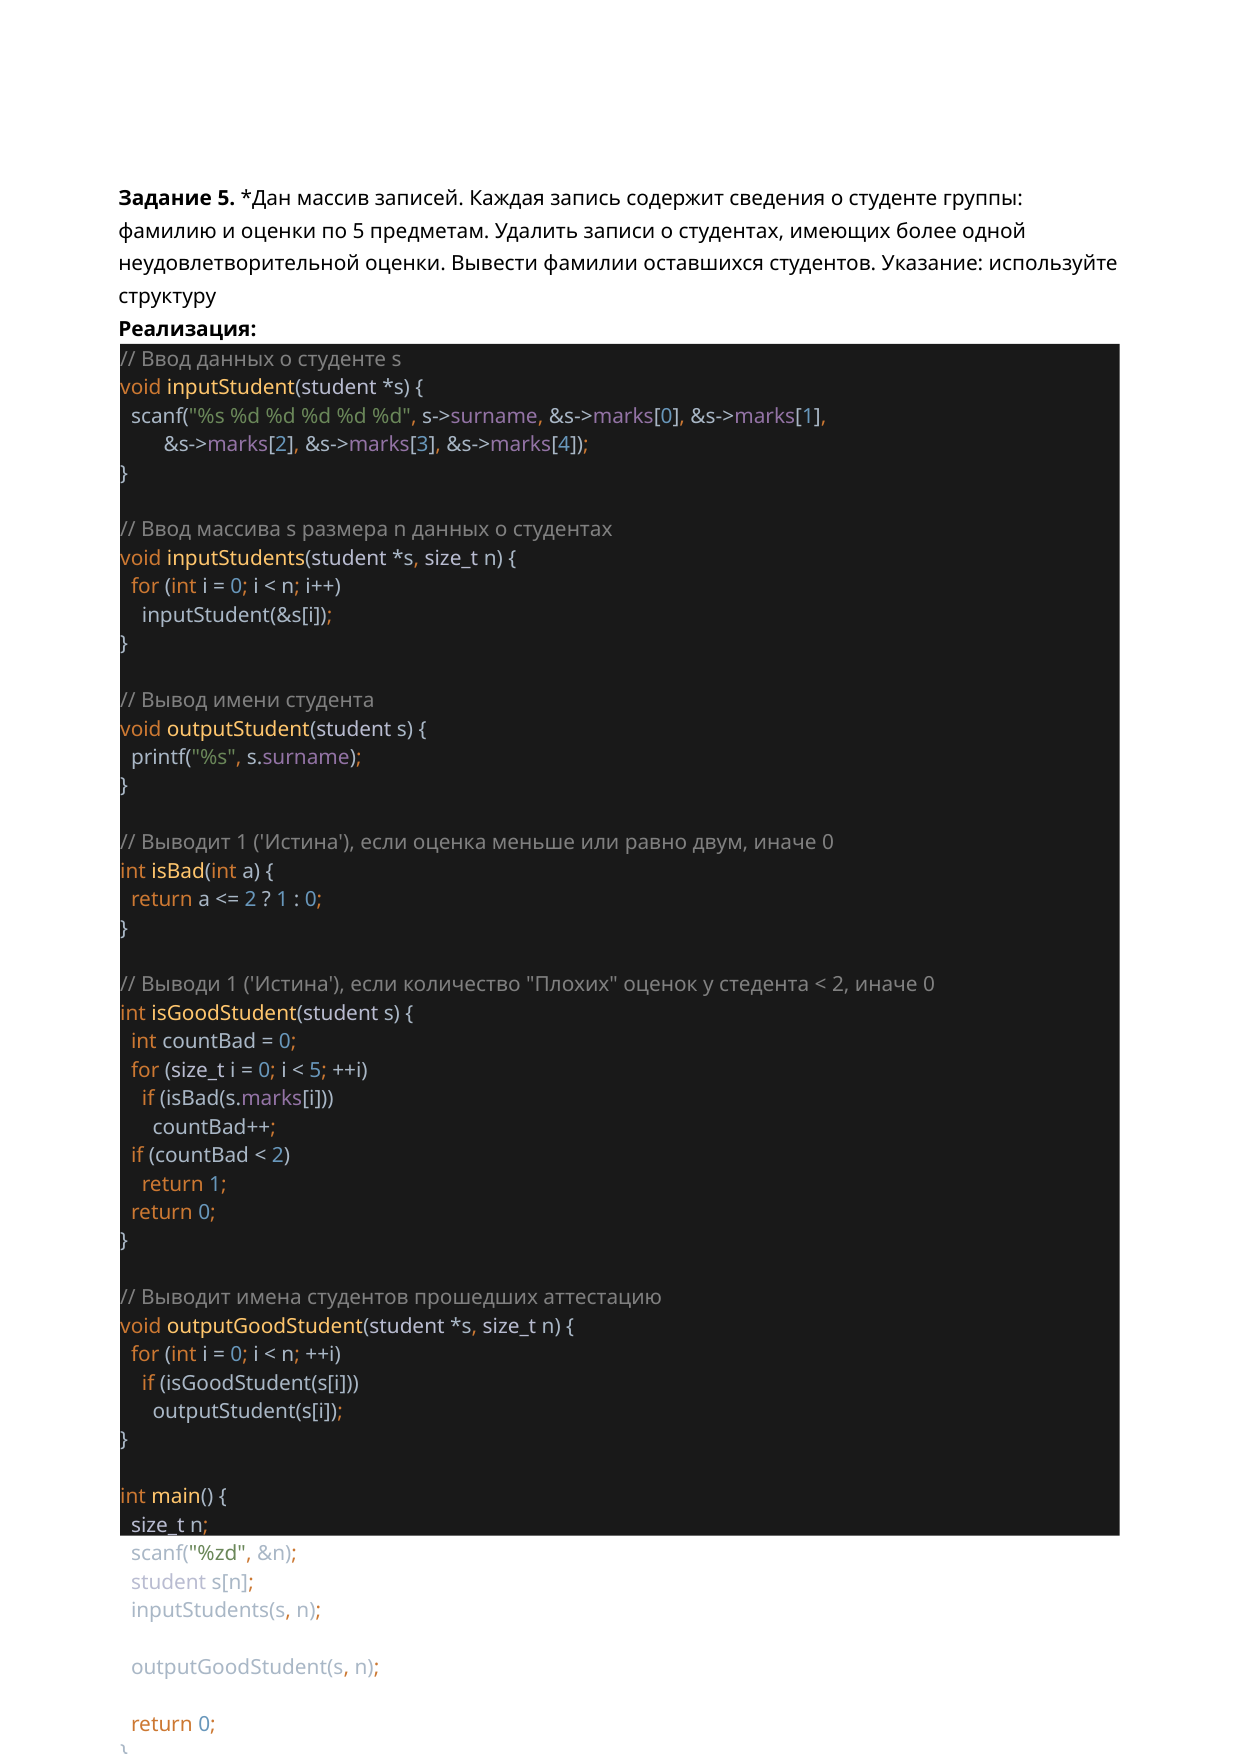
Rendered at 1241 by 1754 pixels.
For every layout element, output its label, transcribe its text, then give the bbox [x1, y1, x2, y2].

text Задание 5. *Дан массив записей. Каждая запись содержит сведения о студенте группы: фамилию и оценки по 5 предметам. Удалить записи о студентах, имеющих более одной неудовлетворительной оценки. Вывести фамилии оставшихся студентов. Указание: используйте структуру [118, 183, 1122, 309]
text Реализация: [118, 314, 1122, 342]
